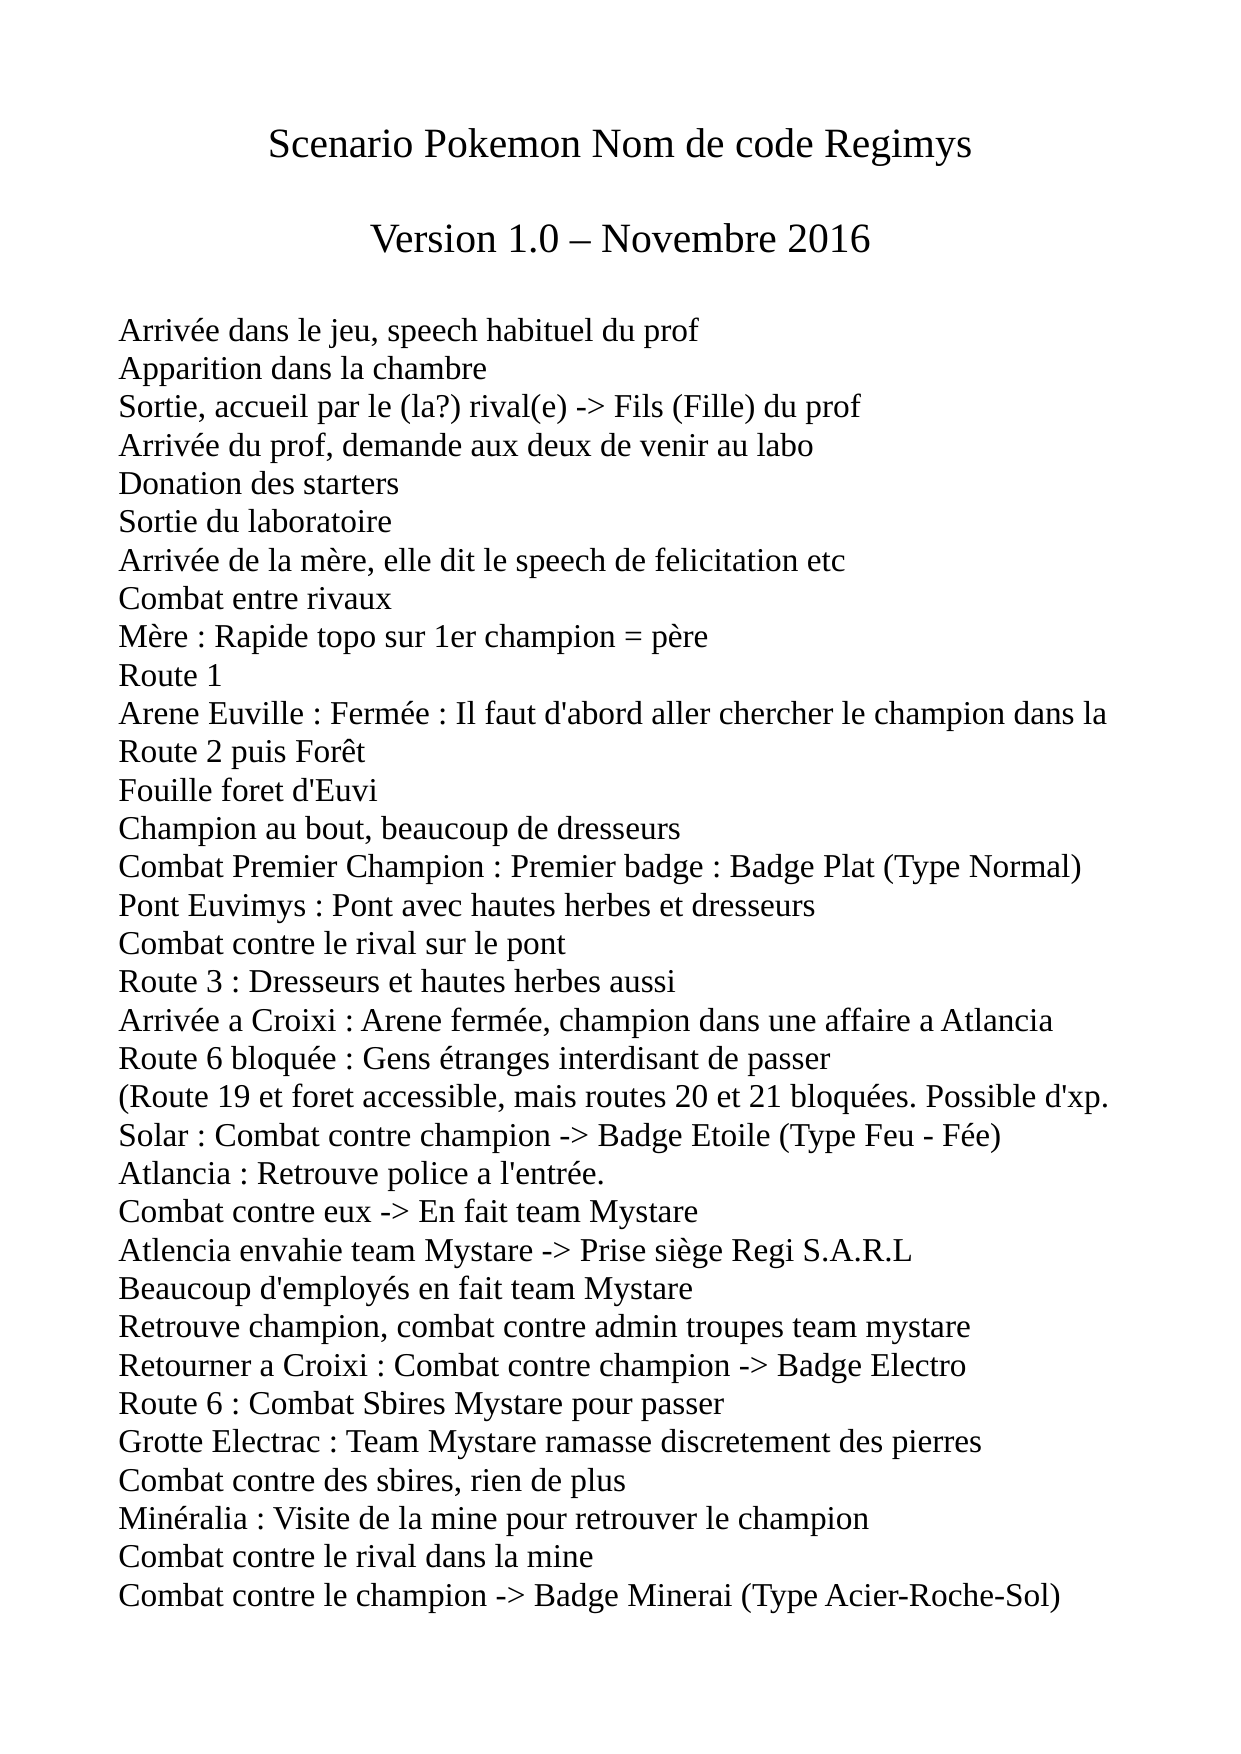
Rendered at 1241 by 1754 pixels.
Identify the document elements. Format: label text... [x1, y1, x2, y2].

text Atlencia envahie team Mystare -> Prise siège Regi S.A.R.L [118, 1230, 1122, 1268]
text Retourner a Croixi : Combat contre champion -> Badge Electro [118, 1345, 1122, 1383]
text Route 6 : Combat Sbires Mystare pour passer [118, 1383, 1122, 1421]
text Combat contre le rival dans la mine [118, 1536, 1122, 1575]
text Scenario Pokemon Nom de code Regimys [118, 118, 1122, 166]
text Route 1 [118, 655, 1122, 693]
text Minéralia : Visite de la mine pour retrouver le champion [118, 1498, 1122, 1536]
text Donation des starters [118, 463, 1122, 501]
text Route 3 : Dresseurs et hautes herbes aussi [118, 961, 1122, 1000]
text Beaucoup d'employés en fait team Mystare [118, 1268, 1122, 1306]
text (Route 19 et foret accessible, mais routes 20 et 21 bloquées. Possible d'xp. [118, 1076, 1122, 1115]
text Pont Euvimys : Pont avec hautes herbes et dresseurs [118, 885, 1122, 923]
text Atlancia : Retrouve police a l'entrée. [118, 1153, 1122, 1191]
text Arrivée a Croixi : Arene fermée, champion dans une affaire a Atlancia [118, 1000, 1122, 1038]
text Grotte Electrac : Team Mystare ramasse discretement des pierres [118, 1421, 1122, 1460]
text Combat contre le rival sur le pont [118, 923, 1122, 961]
text Sortie, accueil par le (la?) rival(e) -> Fils (Fille) du prof [118, 386, 1122, 425]
text Arene Euville : Fermée : Il faut d'abord aller chercher le champion dans la Route 2 puis Forêt [118, 693, 1122, 770]
text Version 1.0 – Novembre 2016 [118, 214, 1122, 262]
text Solar : Combat contre champion -> Badge Etoile (Type Feu - Fée) [118, 1115, 1122, 1153]
text Mère : Rapide topo sur 1er champion = père [118, 616, 1122, 655]
text Fouille foret d'Euvi [118, 770, 1122, 808]
text Arrivée dans le jeu, speech habituel du prof [118, 310, 1122, 348]
text Sortie du laboratoire [118, 501, 1122, 540]
text Arrivée du prof, demande aux deux de venir au labo [118, 425, 1122, 463]
text Arrivée de la mère, elle dit le speech de felicitation etc [118, 540, 1122, 578]
text Apparition dans la chambre [118, 348, 1122, 386]
text Combat Premier Champion : Premier badge : Badge Plat (Type Normal) [118, 846, 1122, 885]
text Combat entre rivaux [118, 578, 1122, 616]
text Combat contre eux -> En fait team Mystare [118, 1191, 1122, 1230]
text Route 6 bloquée : Gens étranges interdisant de passer [118, 1038, 1122, 1076]
text Champion au bout, beaucoup de dresseurs [118, 808, 1122, 846]
text Combat contre le champion -> Badge Minerai (Type Acier-Roche-Sol) [118, 1575, 1122, 1613]
text Combat contre des sbires, rien de plus [118, 1460, 1122, 1498]
text Retrouve champion, combat contre admin troupes team mystare [118, 1306, 1122, 1345]
